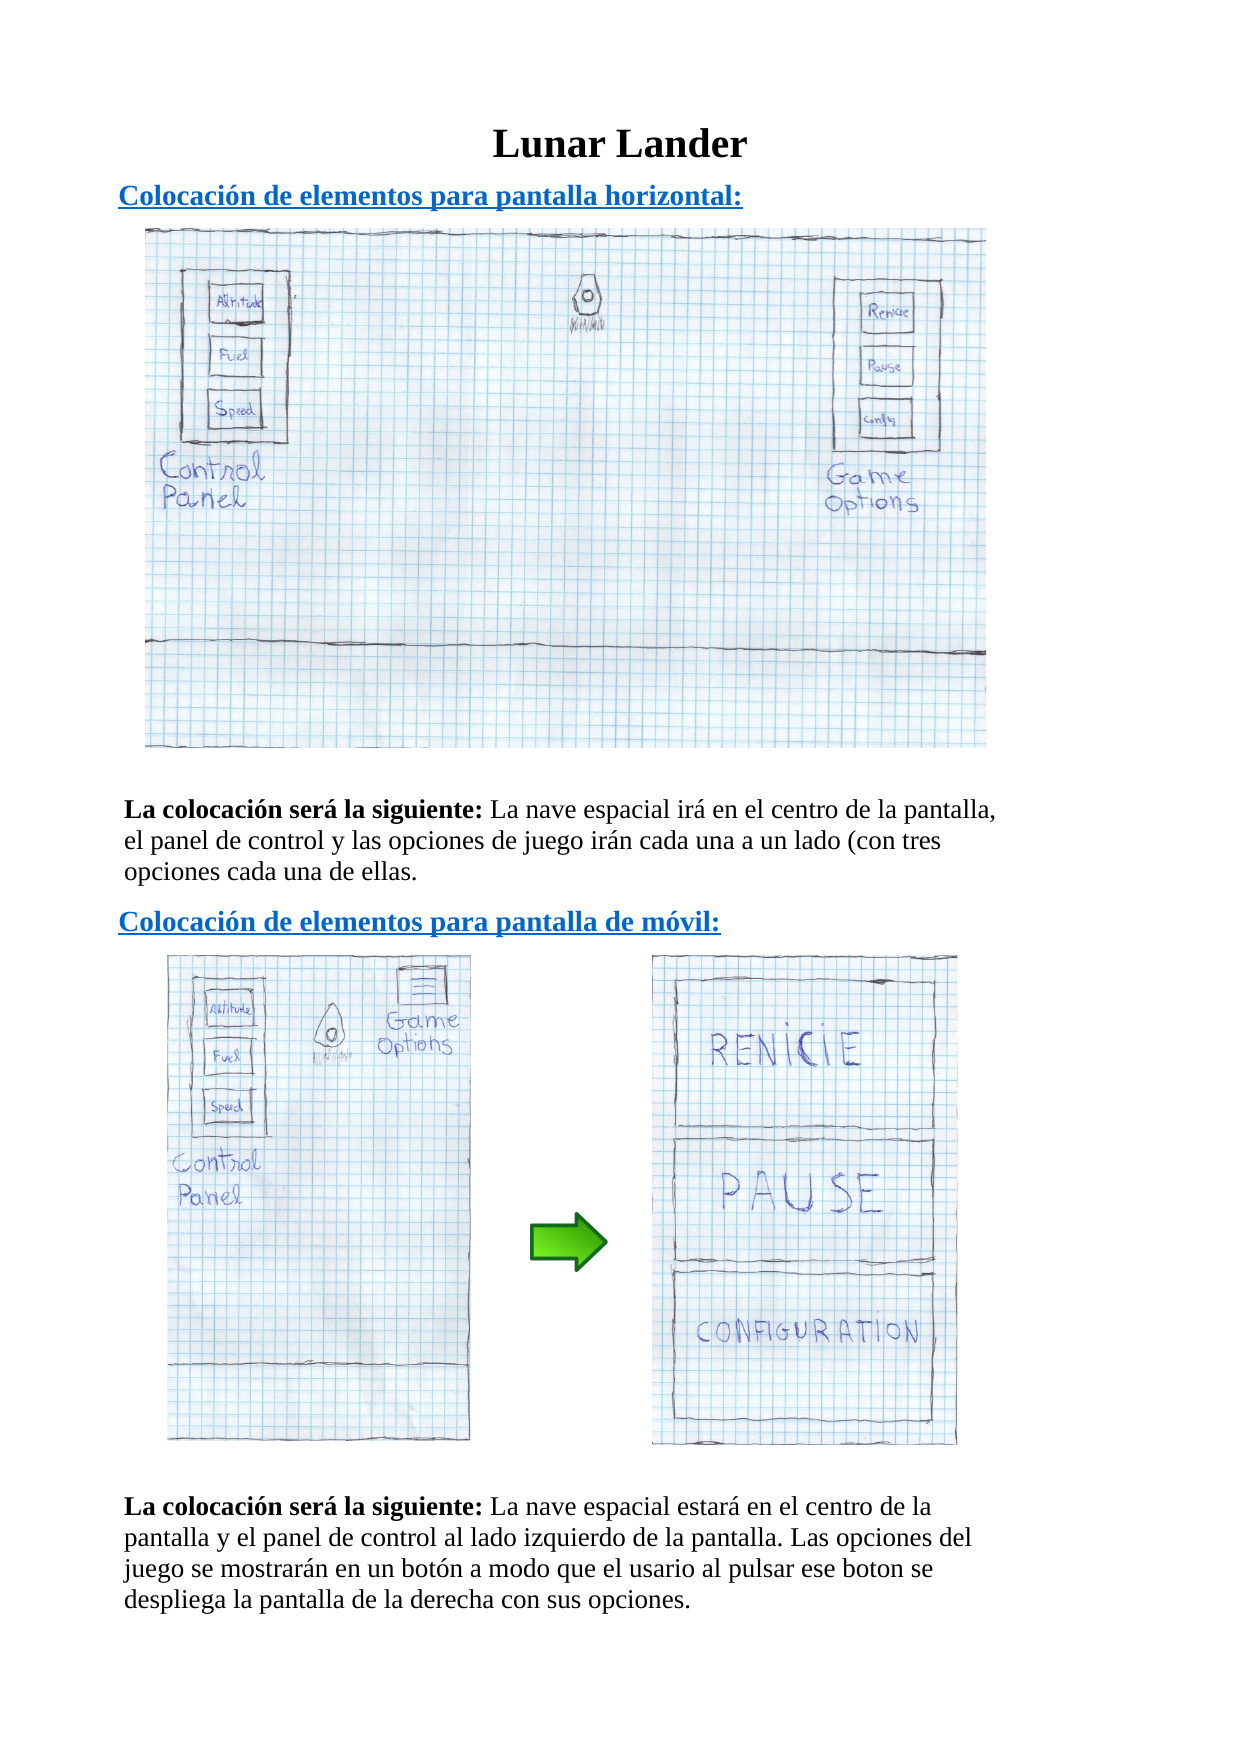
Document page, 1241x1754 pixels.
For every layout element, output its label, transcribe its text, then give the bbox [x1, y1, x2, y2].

text Lunar Lander [118, 118, 1122, 166]
text Colocación de elementos para pantalla de móvil: [118, 904, 1122, 937]
table_cell La colocación será la siguiente: La nave espacial estará en el centro de la pantalla y el panel de control al lado izquierdo de la pantalla. Las opciones del juego se mostrarán en un botón a modo que el usario al pulsar ese boton se despliega la pantalla de la derecha con sus opciones. [118, 1484, 1007, 1620]
picture [530, 1212, 608, 1272]
picture [652, 955, 958, 1445]
table_header [118, 949, 519, 1484]
table_header [520, 949, 609, 1484]
picture [145, 228, 987, 748]
table_cell La colocación será la siguiente: La nave espacial irá en el centro de la pantalla, el panel de control y las opciones de juego irán cada una a un lado (con tres opciones cada una de ellas. [118, 787, 1013, 892]
table_header [118, 223, 1013, 787]
picture [167, 955, 471, 1441]
table_header [609, 949, 1007, 1484]
text Colocación de elementos para pantalla horizontal: [118, 178, 1122, 211]
